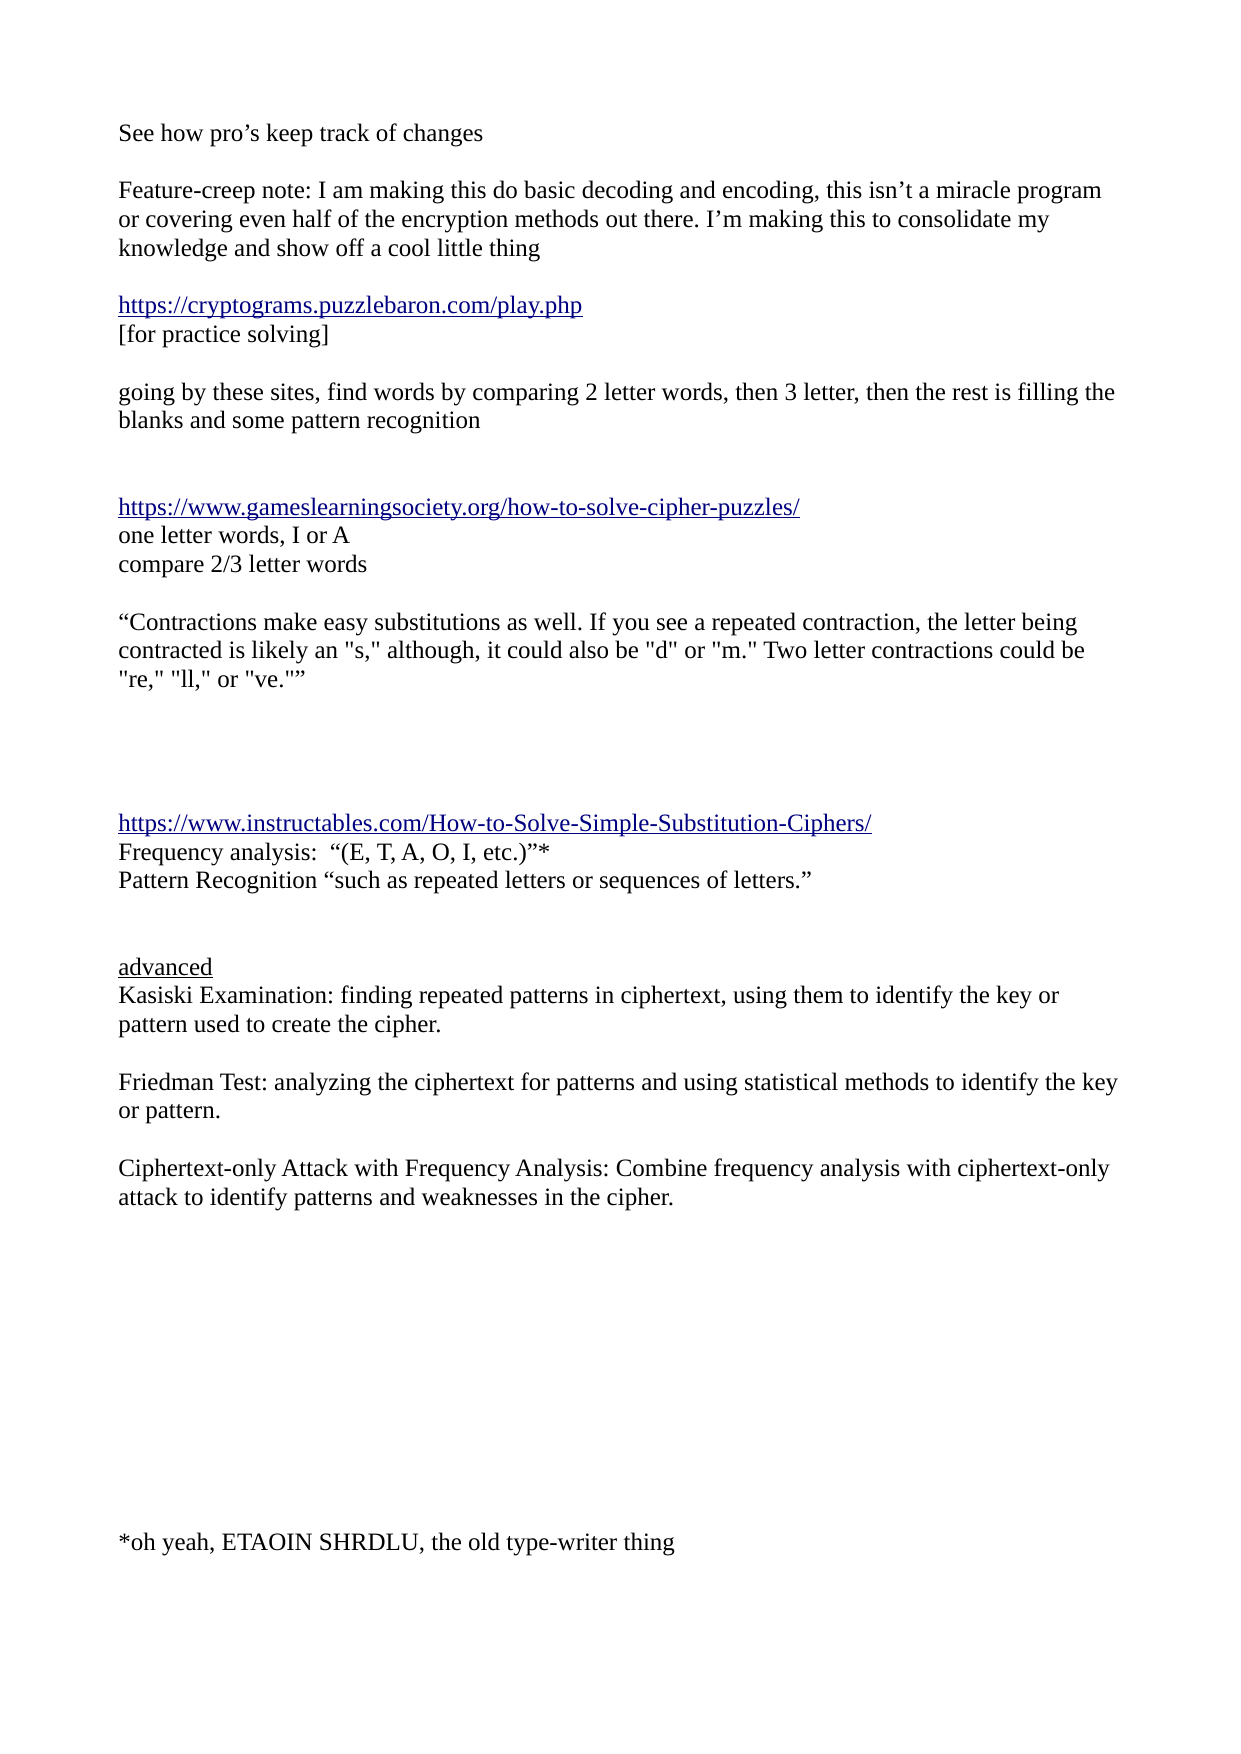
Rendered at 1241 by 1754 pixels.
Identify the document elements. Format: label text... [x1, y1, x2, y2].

text Ciphertext-only Attack with Frequency Analysis: Combine frequency analysis with ciphertext-only attack to identify patterns and weaknesses in the cipher. [118, 1153, 1122, 1211]
text “Contractions make easy substitutions as well. If you see a repeated contraction, the letter being contracted is likely an "s," although, it could also be "d" or "m." Two letter contractions could be "re," "ll," or "ve."” [118, 607, 1122, 722]
text one letter words, I or A [118, 521, 1122, 549]
text See how pro’s keep track of changes [118, 118, 1122, 147]
text Friedman Test: analyzing the ciphertext for patterns and using statistical methods to identify the key or pattern. [118, 1067, 1122, 1124]
text Pattern Recognition “such as repeated letters or sequences of letters.” [118, 866, 1122, 894]
text Feature-creep note: I am making this do basic decoding and encoding, this isn’t a miracle program or covering even half of the encryption methods out there. I’m making this to consolidate my knowledge and show off a cool little thing [118, 176, 1122, 262]
text Kasiski Examination: finding repeated patterns in ciphertext, using them to identify the key or pattern used to create the cipher. [118, 981, 1122, 1038]
text *oh yeah, ETAOIN SHRDLU, the old type-writer thing [118, 1527, 1122, 1556]
text https://cryptograms.puzzlebaron.com/play.php [118, 291, 1122, 319]
text https://www.instructables.com/How-to-Solve-Simple-Substitution-Ciphers/ [118, 808, 1122, 837]
text advanced [118, 952, 1122, 981]
text going by these sites, find words by comparing 2 letter words, then 3 letter, then the rest is filling the blanks and some pattern recognition [118, 377, 1122, 434]
text compare 2/3 letter words [118, 549, 1122, 578]
text [for practice solving] [118, 319, 1122, 348]
text Frequency analysis: “(E, T, A, O, I, etc.)”* [118, 837, 1122, 866]
text https://www.gameslearningsociety.org/how-to-solve-cipher-puzzles/ [118, 492, 1122, 521]
